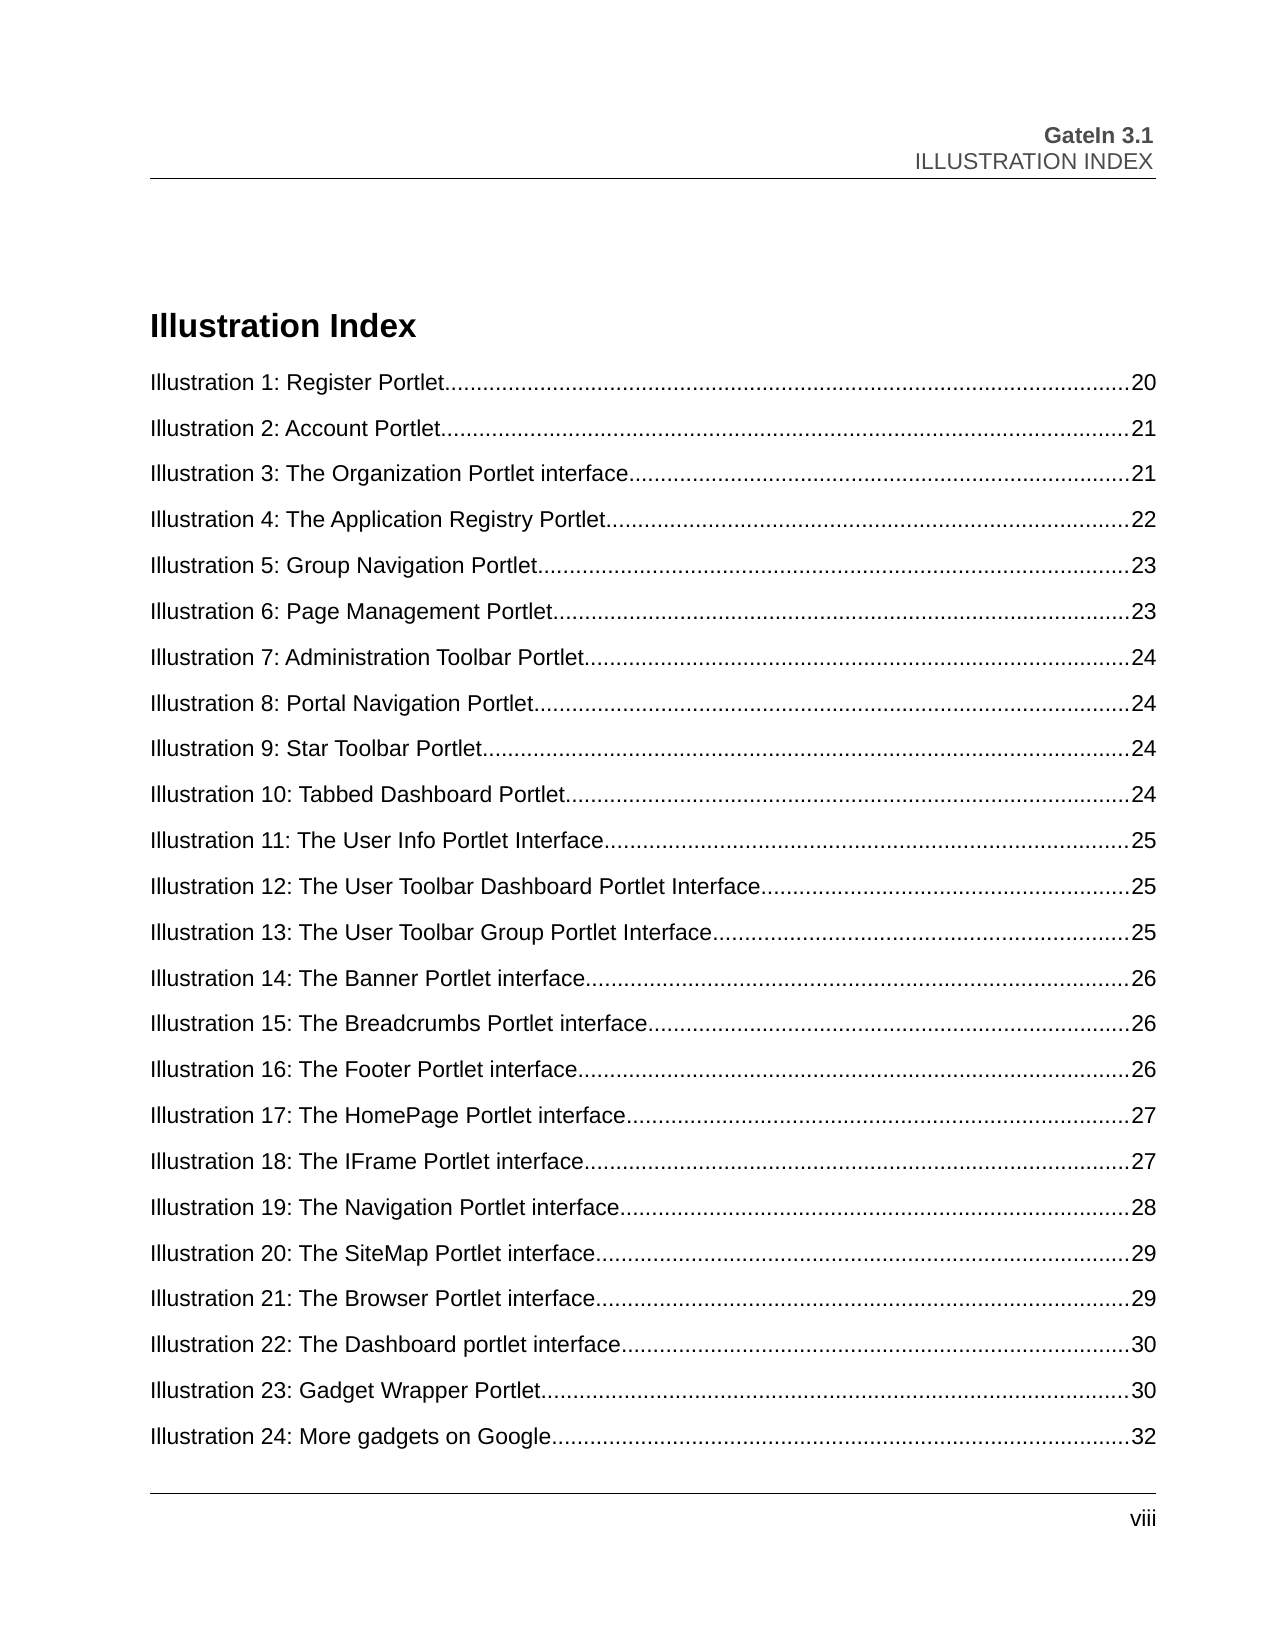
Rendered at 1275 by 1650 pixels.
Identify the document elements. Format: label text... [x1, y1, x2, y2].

text Illustration 11: The User Info Portlet Interface 25 [150, 827, 1156, 853]
text Illustration 2: Account Portlet 21 [150, 414, 1156, 441]
text Illustration 21: The Browser Portlet interface 29 [150, 1285, 1156, 1312]
text Illustration 5: Group Navigation Portlet 23 [150, 552, 1156, 578]
text Illustration 23: Gadget Wrapper Portlet 30 [150, 1377, 1156, 1403]
text Illustration 3: The Organization Portlet interface 21 [150, 460, 1156, 487]
text Illustration 24: More gadgets on Google 32 [150, 1423, 1156, 1449]
text Illustration 10: Tabbed Dashboard Portlet 24 [150, 781, 1156, 807]
text Illustration 14: The Banner Portlet interface 26 [150, 964, 1156, 991]
text Illustration 1: Register Portlet 20 [150, 369, 1156, 395]
text Illustration 15: The Breadcrumbs Portlet interface 26 [150, 1010, 1156, 1037]
text Illustration 6: Page Management Portlet 23 [150, 598, 1156, 624]
text Illustration 22: The Dashboard portlet interface 30 [150, 1331, 1156, 1357]
text Illustration 7: Administration Toolbar Portlet 24 [150, 644, 1156, 670]
text Illustration 16: The Footer Portlet interface 26 [150, 1056, 1156, 1082]
subtitle Illustration Index [150, 306, 1156, 344]
text Illustration 18: The IFrame Portlet interface 27 [150, 1148, 1156, 1174]
text Illustration 19: The Navigation Portlet interface 28 [150, 1194, 1156, 1220]
text Illustration 8: Portal Navigation Portlet 24 [150, 689, 1156, 716]
text Illustration 13: The User Toolbar Group Portlet Interface 25 [150, 919, 1156, 945]
text Illustration 12: The User Toolbar Dashboard Portlet Interface 25 [150, 873, 1156, 899]
text Illustration 4: The Application Registry Portlet 22 [150, 506, 1156, 532]
text Illustration 20: The SiteMap Portlet interface 29 [150, 1239, 1156, 1266]
text Illustration 17: The HomePage Portlet interface 27 [150, 1102, 1156, 1128]
text Illustration 9: Star Toolbar Portlet 24 [150, 735, 1156, 762]
